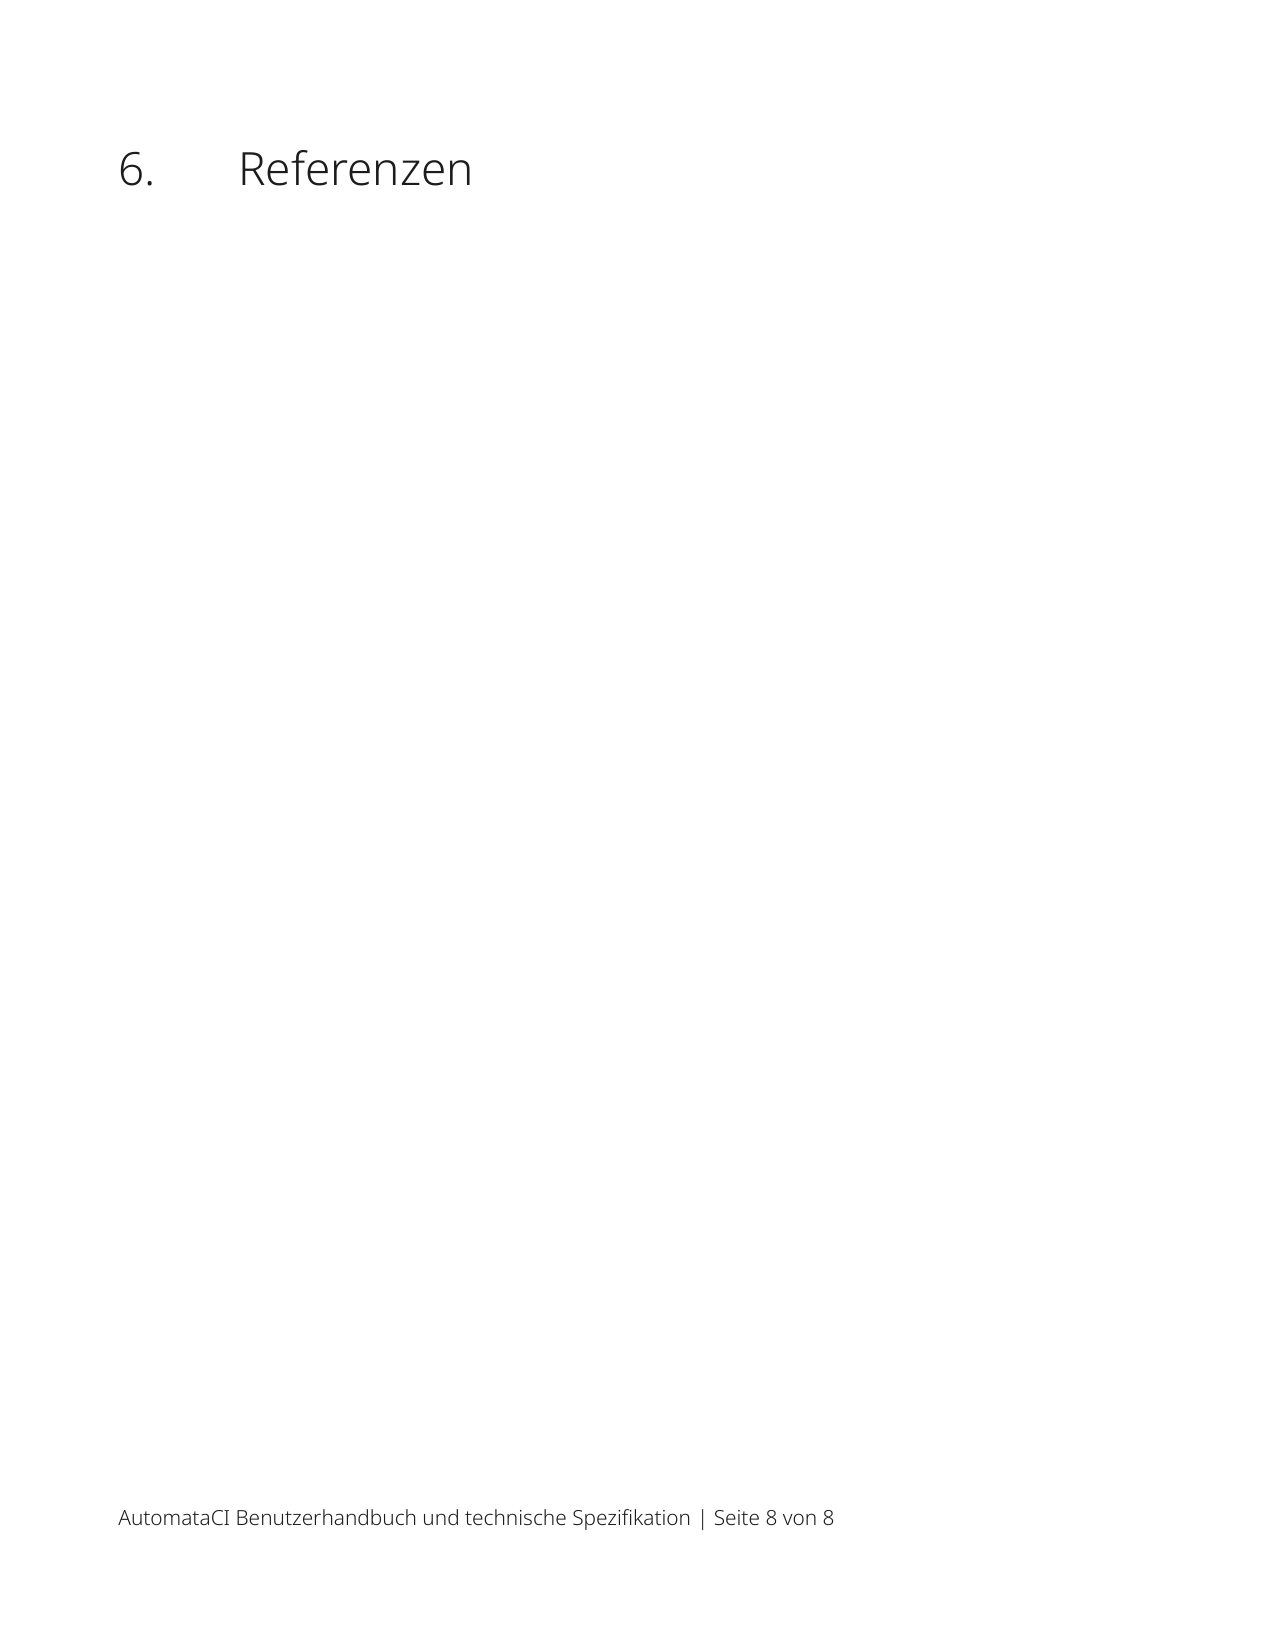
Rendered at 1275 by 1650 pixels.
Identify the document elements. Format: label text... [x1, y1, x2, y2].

subtitle Referenzen [118, 136, 1157, 198]
